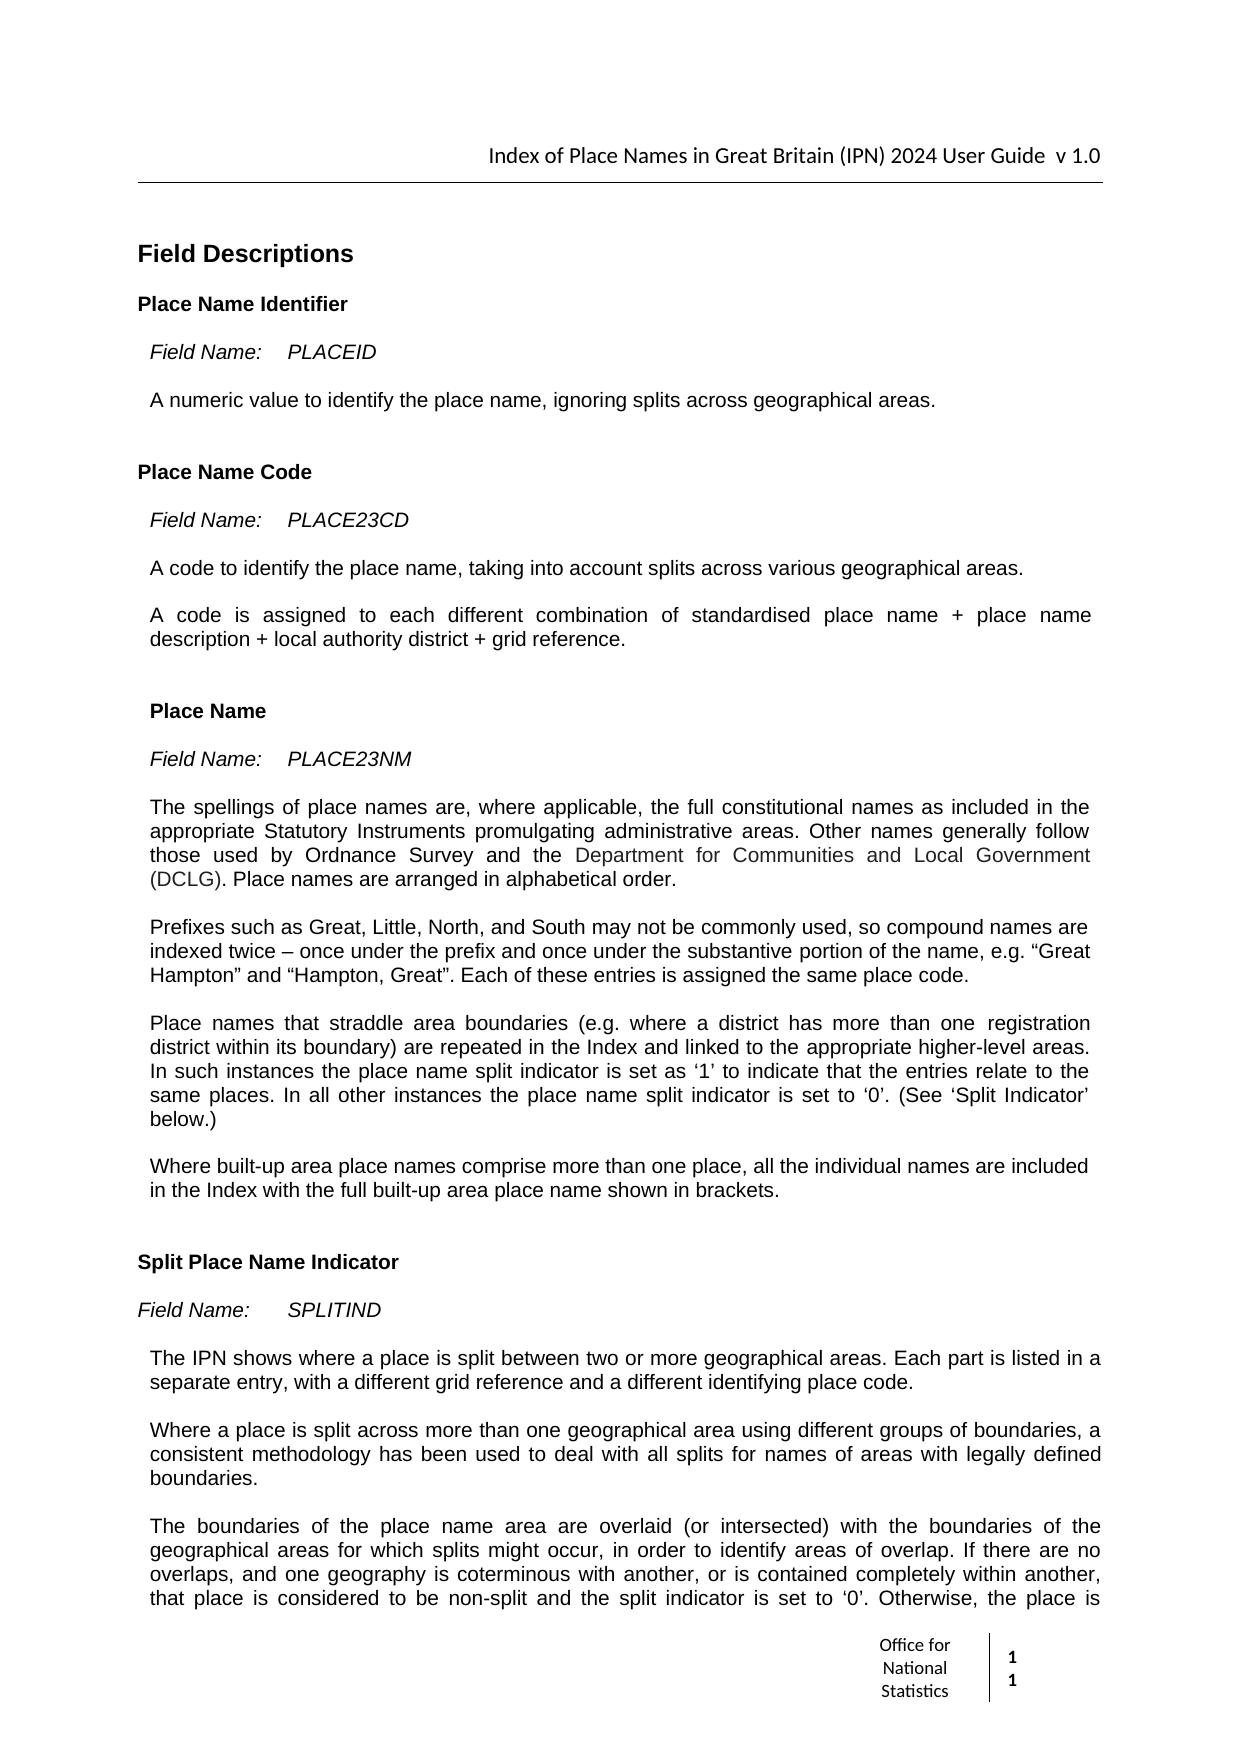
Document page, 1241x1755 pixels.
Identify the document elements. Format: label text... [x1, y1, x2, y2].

subtitle Place Name [149, 699, 1091, 723]
subtitle Field Descriptions [137, 239, 466, 268]
text Field Name: PLACE23NM [149, 747, 625, 771]
text The IPN shows where a place is split between two or more geographical areas. Each part is listed in a separate entry, with a different grid reference and a different identifying place code. [149, 1346, 1103, 1394]
subtitle Field Name: SPLITIND [137, 1298, 428, 1322]
subtitle Place Name Code [137, 459, 362, 483]
subtitle Field Name: PLACEID [149, 340, 1094, 364]
text Where a place is split across more than one geographical area using different groups of boundaries, a consistent methodology has been used to deal with all splits for names of areas with legally defined boundaries. [149, 1418, 1103, 1490]
text Where built-up area place names comprise more than one place, all the individual names are included in the Index with the full built-up area place name shown in brackets. [149, 1154, 1091, 1202]
text Place names that straddle area boundaries (e.g. where a district has more than one registration district within its boundary) are repeated in the Index and linked to the appropriate higher-level areas. In such instances the place name split indicator is set as ‘1’ to indicate that the entries relate to the same places. In all other instances the place name split indicator is set to ‘0’. (See ‘Split Indicator’ below.) [149, 1011, 1091, 1130]
subtitle Field Name: PLACE23CD [149, 507, 1094, 531]
text The boundaries of the place name area are overlaid (or intersected) with the boundaries of the geographical areas for which splits might occur, in order to identify areas of overlap. If there are no overlaps, and one geography is coterminous with another, or is contained completely within another, that place is considered to be non-split and the split indicator is set to ‘0’. Otherwise, the place is [149, 1514, 1103, 1609]
text The spellings of place names are, where applicable, the full constitutional names as included in the appropriate Statutory Instruments promulgating administrative areas. Other names generally follow those used by Ordnance Survey and the Department for Communities and Local Government (DCLG). Place names are arranged in alphabetical order. [149, 795, 1091, 891]
subtitle A numeric value to identify the place name, ignoring splits across geographical areas. [149, 388, 1094, 412]
subtitle Split Place Name Indicator [137, 1250, 456, 1274]
subtitle A code is assigned to each different combination of standardised place name + place name description + local authority district + grid reference. [149, 603, 1094, 651]
text Prefixes such as Great, Little, North, and South may not be commonly used, so compound names are indexed twice – once under the prefix and once under the substantive portion of the name, e.g. “Great Hampton” and “Hampton, Great”. Each of these entries is assigned the same place code. [149, 915, 1091, 987]
subtitle A code to identify the place name, taking into account splits across various geographical areas. [149, 555, 1094, 579]
subtitle Place Name Identifier [137, 292, 362, 316]
